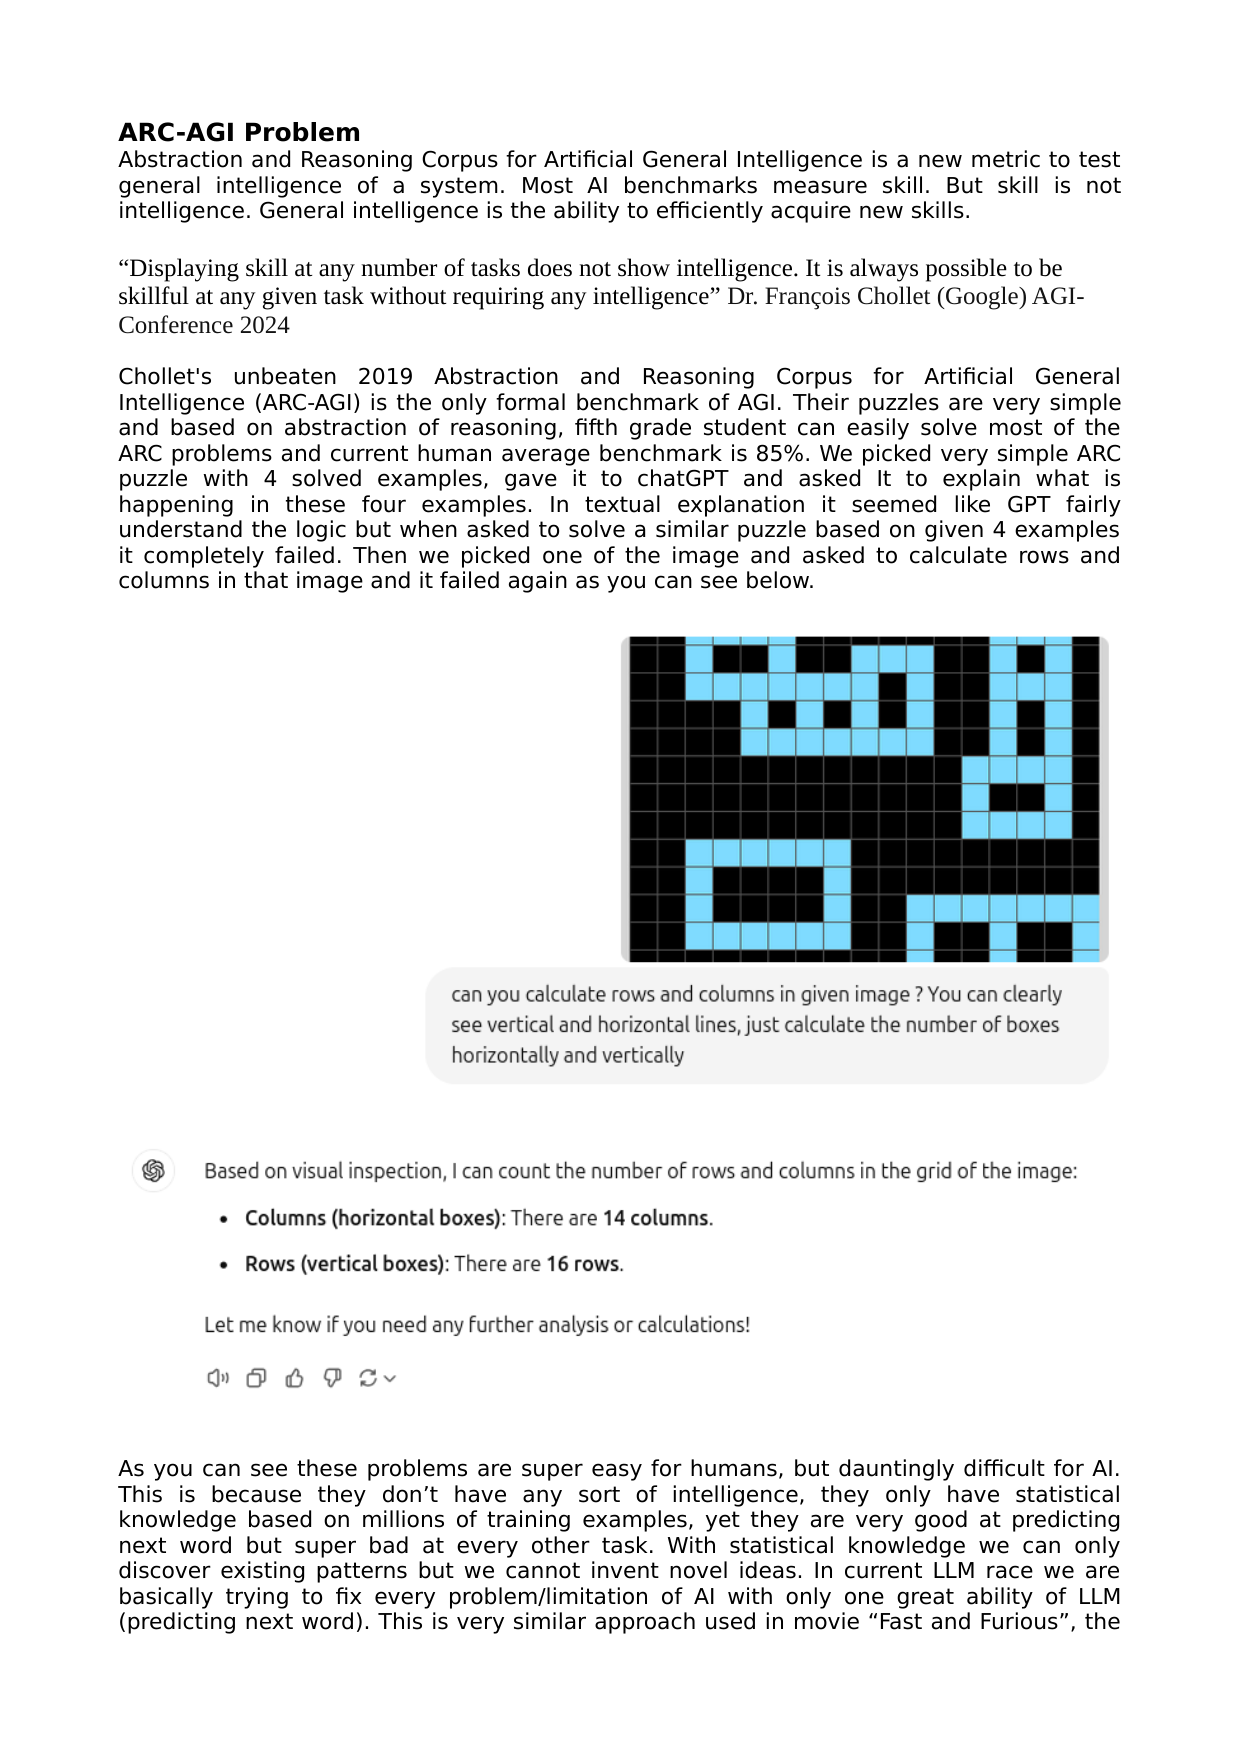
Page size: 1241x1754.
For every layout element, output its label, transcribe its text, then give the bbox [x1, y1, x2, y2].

text Abstraction and Reasoning Corpus for Artificial General Intelligence is a new metric to test general intelligence of a system. Most AI benchmarks measure skill. But skill is not intelligence. General intelligence is the ability to efficiently acquire new skills. [118, 147, 1122, 224]
text ARC-AGI Problem [118, 118, 1122, 147]
text “Displaying skill at any number of tasks does not show intelligence. It is always possible to be skillful at any given task without requiring any intelligence” Dr. François Chollet (Google) AGI-Conference 2024 [118, 253, 1122, 339]
picture [118, 619, 1123, 1406]
text Chollet's unbeaten 2019 Abstraction and Reasoning Corpus for Artificial General Intelligence (ARC-AGI) is the only formal benchmark of AGI. Their puzzles are very simple and based on abstraction of reasoning, fifth grade student can easily solve most of the ARC problems and current human average benchmark is 85%. We picked very simple ARC puzzle with 4 solved examples, gave it to chatGPT and asked It to explain what is happening in these four examples. In textual explanation it seemed like GPT fairly understand the logic but when asked to solve a similar puzzle based on given 4 examples it completely failed. Then we picked one of the image and asked to calculate rows and columns in that image and it failed again as you can see below. [118, 364, 1122, 594]
text As you can see these problems are super easy for humans, but dauntingly difficult for AI. This is because they don’t have any sort of intelligence, they only have statistical knowledge based on millions of training examples, yet they are very good at predicting next word but super bad at every other task. With statistical knowledge we can only discover existing patterns but we cannot invent novel ideas. In current LLM race we are basically trying to fix every problem/limitation of AI with only one great ability of LLM (predicting next word). This is very similar approach used in movie “Fast and Furious”, the [118, 1456, 1122, 1635]
